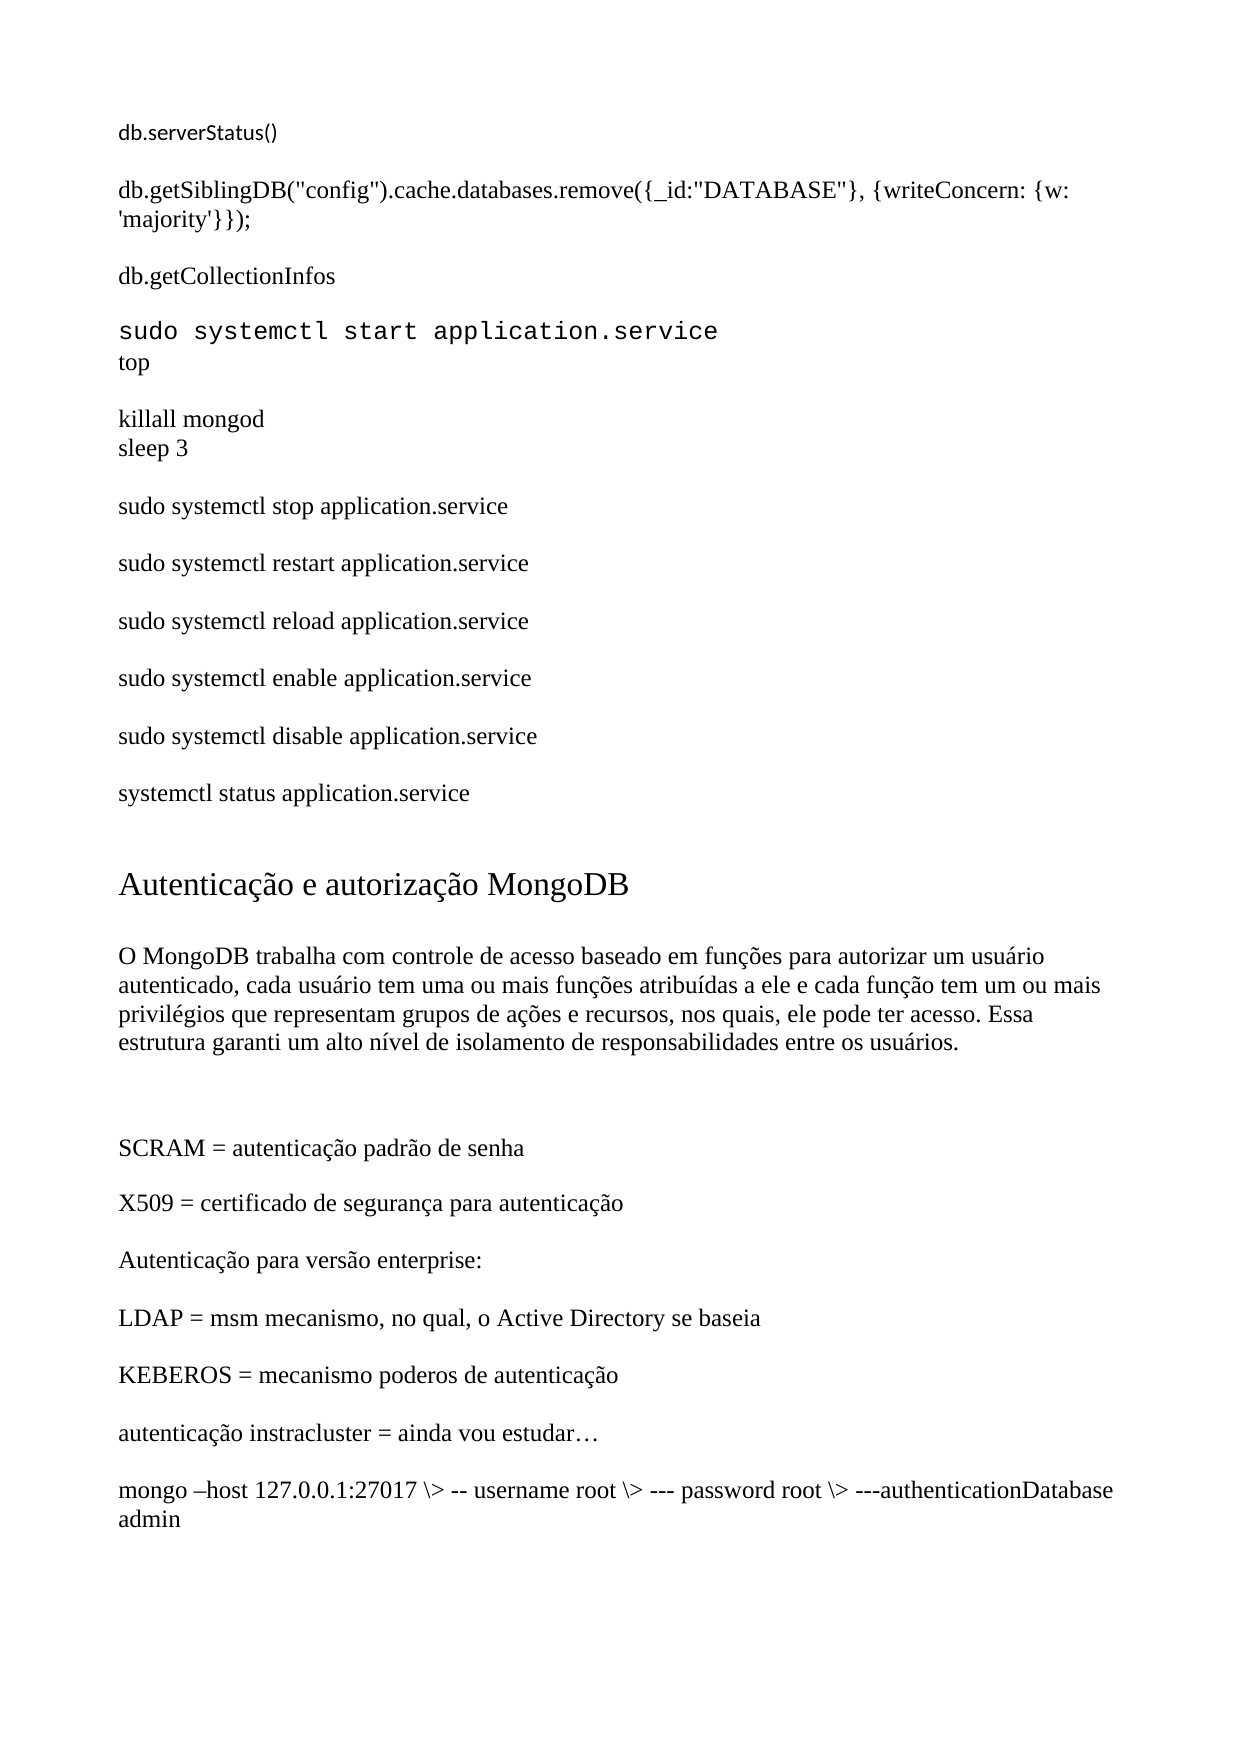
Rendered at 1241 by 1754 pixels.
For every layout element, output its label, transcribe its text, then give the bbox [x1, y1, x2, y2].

text db.getSiblingDB("config").cache.databases.remove({_id:"DATABASE"}, {writeConcern: {w: 'majority'}}); [118, 175, 1122, 232]
text X509 = certificado de segurança para autenticação [118, 1188, 1122, 1217]
text sudo systemctl reload application.service [118, 606, 1122, 634]
text SCRAM = autenticação padrão de senha [118, 1133, 1122, 1162]
text sudo systemctl enable application.service [118, 663, 1122, 692]
text KEBEROS = mecanismo poderos de autenticação [118, 1360, 1122, 1389]
text Autenticação e autorização MongoDB [118, 864, 1122, 903]
text sudo systemctl restart application.service [118, 548, 1122, 577]
text Autenticação para versão enterprise: [118, 1245, 1122, 1274]
text killall mongod [118, 404, 1122, 433]
text systemctl status application.service [118, 778, 1122, 807]
text sudo systemctl start application.service [118, 319, 1122, 347]
text mongo –host 127.0.0.1:27017 \> -- username root \> --- password root \> ---authenticationDatabase admin [118, 1475, 1122, 1533]
text sudo systemctl disable application.service [118, 721, 1122, 749]
text sudo systemctl stop application.service [118, 491, 1122, 519]
text sleep 3 [118, 433, 1122, 462]
text O MongoDB trabalha com controle de acesso baseado em funções para autorizar um usuário autenticado, cada usuário tem uma ou mais funções atribuídas a ele e cada função tem um ou mais privilégios que representam grupos de ações e recursos, nos quais, ele pode ter acesso. Essa estrutura garanti um alto nível de isolamento de responsabilidades entre os usuários. [118, 941, 1122, 1056]
text top [118, 347, 1122, 376]
text db.getCollectionInfos [118, 261, 1122, 290]
text db.serverStatus() [118, 118, 1122, 146]
text autenticação instracluster = ainda vou estudar… [118, 1418, 1122, 1447]
text LDAP = msm mecanismo, no qual, o Active Directory se baseia [118, 1303, 1122, 1332]
